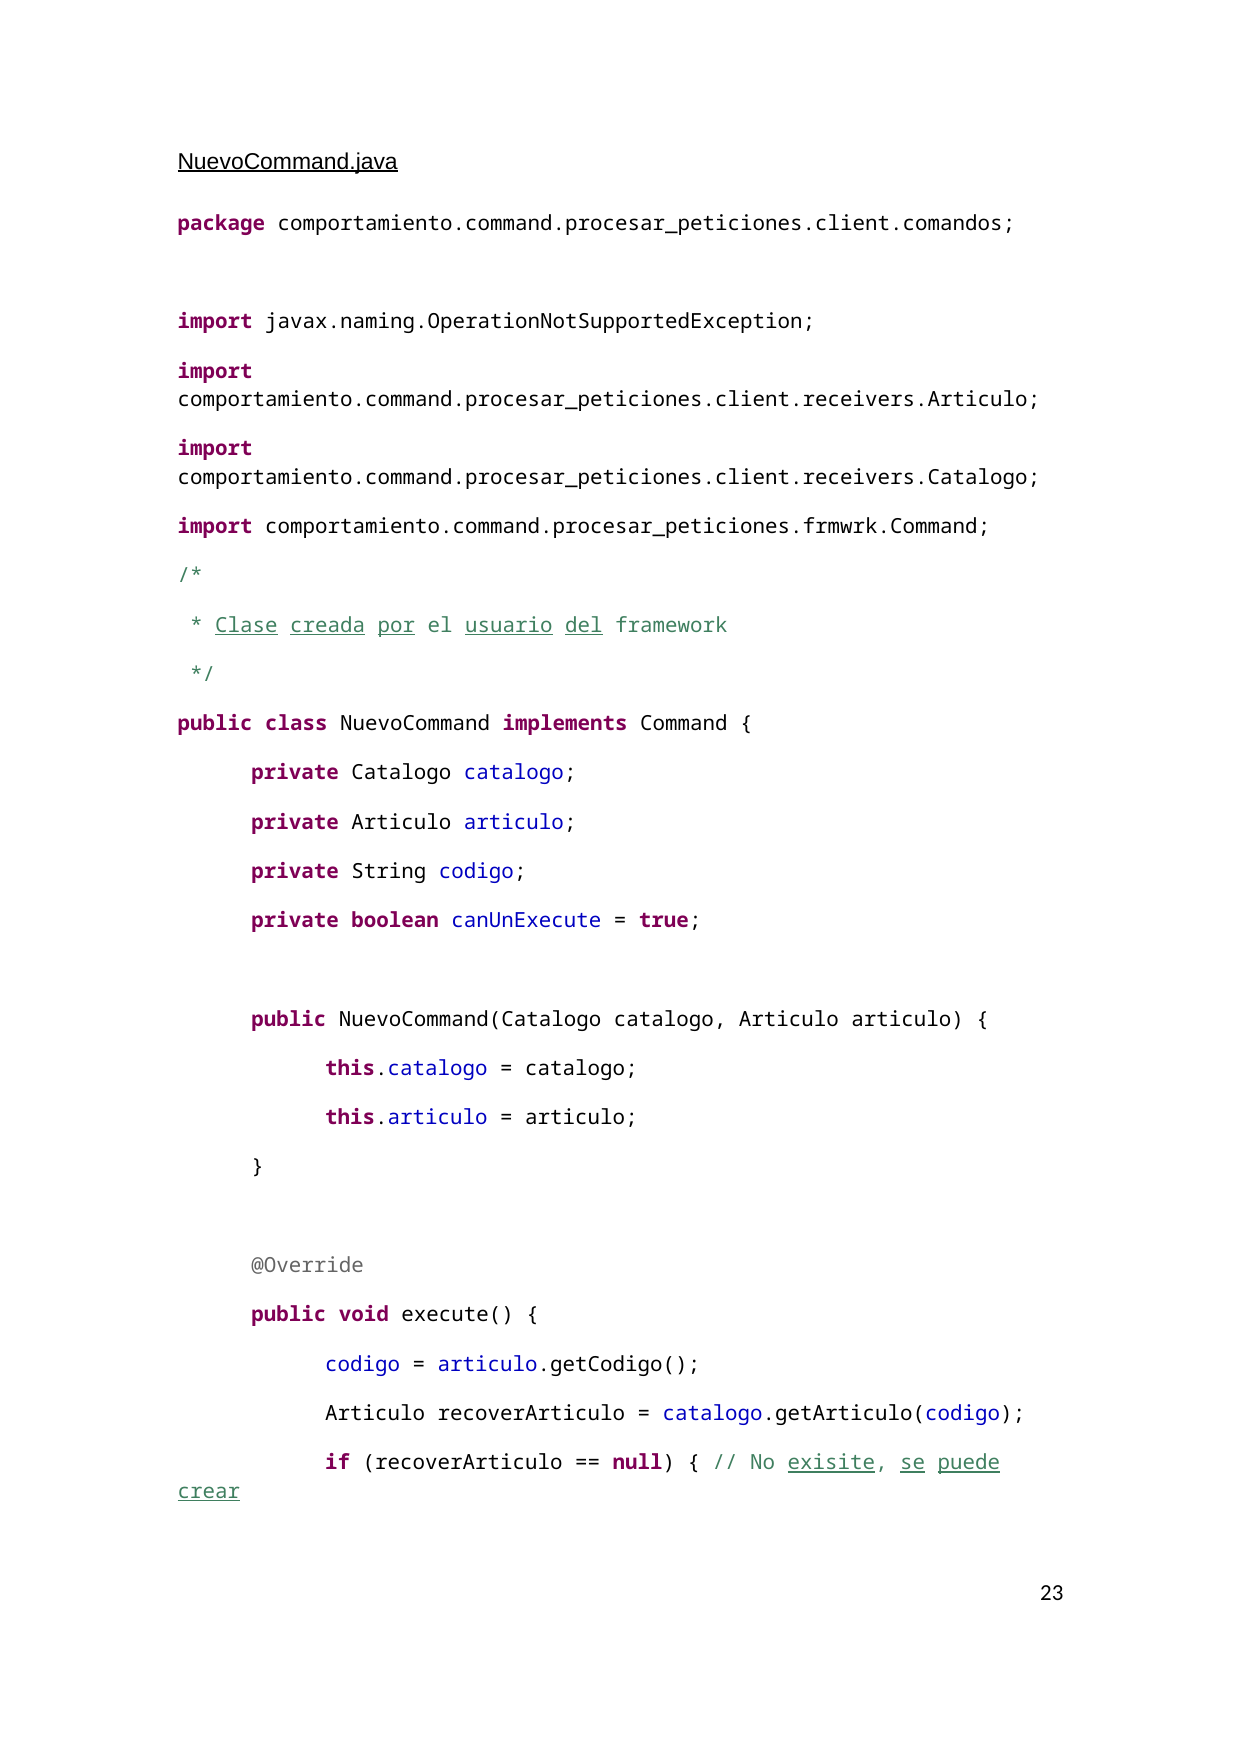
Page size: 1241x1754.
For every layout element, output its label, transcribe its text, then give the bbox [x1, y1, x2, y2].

text Articulo recoverArticulo = catalogo.getArticulo(codigo); [177, 1398, 1063, 1426]
text * Clase creada por el usuario del framework [177, 610, 1063, 638]
text private Articulo articulo; [177, 807, 1063, 835]
text import comportamiento.command.procesar_peticiones.client.receivers.Catalogo; [177, 433, 1063, 490]
text /* [177, 560, 1063, 589]
text private Catalogo catalogo; [177, 757, 1063, 786]
text codigo = articulo.getCodigo(); [177, 1349, 1063, 1377]
text this.catalogo = catalogo; [177, 1053, 1063, 1082]
text @Override [177, 1250, 1063, 1279]
text package comportamiento.command.procesar_peticiones.client.comandos; [177, 208, 1063, 236]
text private String codigo; [177, 856, 1063, 884]
text } [177, 1152, 1063, 1180]
text public NuevoCommand(Catalogo catalogo, Articulo articulo) { [177, 1004, 1063, 1032]
text */ [177, 659, 1063, 687]
text NuevoCommand.java [177, 148, 1063, 174]
text this.articulo = articulo; [177, 1102, 1063, 1131]
text public class NuevoCommand implements Command { [177, 708, 1063, 737]
text import javax.naming.OperationNotSupportedException; [177, 306, 1063, 335]
text private boolean canUnExecute = true; [177, 905, 1063, 934]
text import comportamiento.command.procesar_peticiones.frmwrk.Command; [177, 511, 1063, 539]
text public void execute() { [177, 1299, 1063, 1328]
text if (recoverArticulo == null) { // No exisite, se puede crear [177, 1447, 1063, 1504]
text import comportamiento.command.procesar_peticiones.client.receivers.Articulo; [177, 356, 1063, 413]
